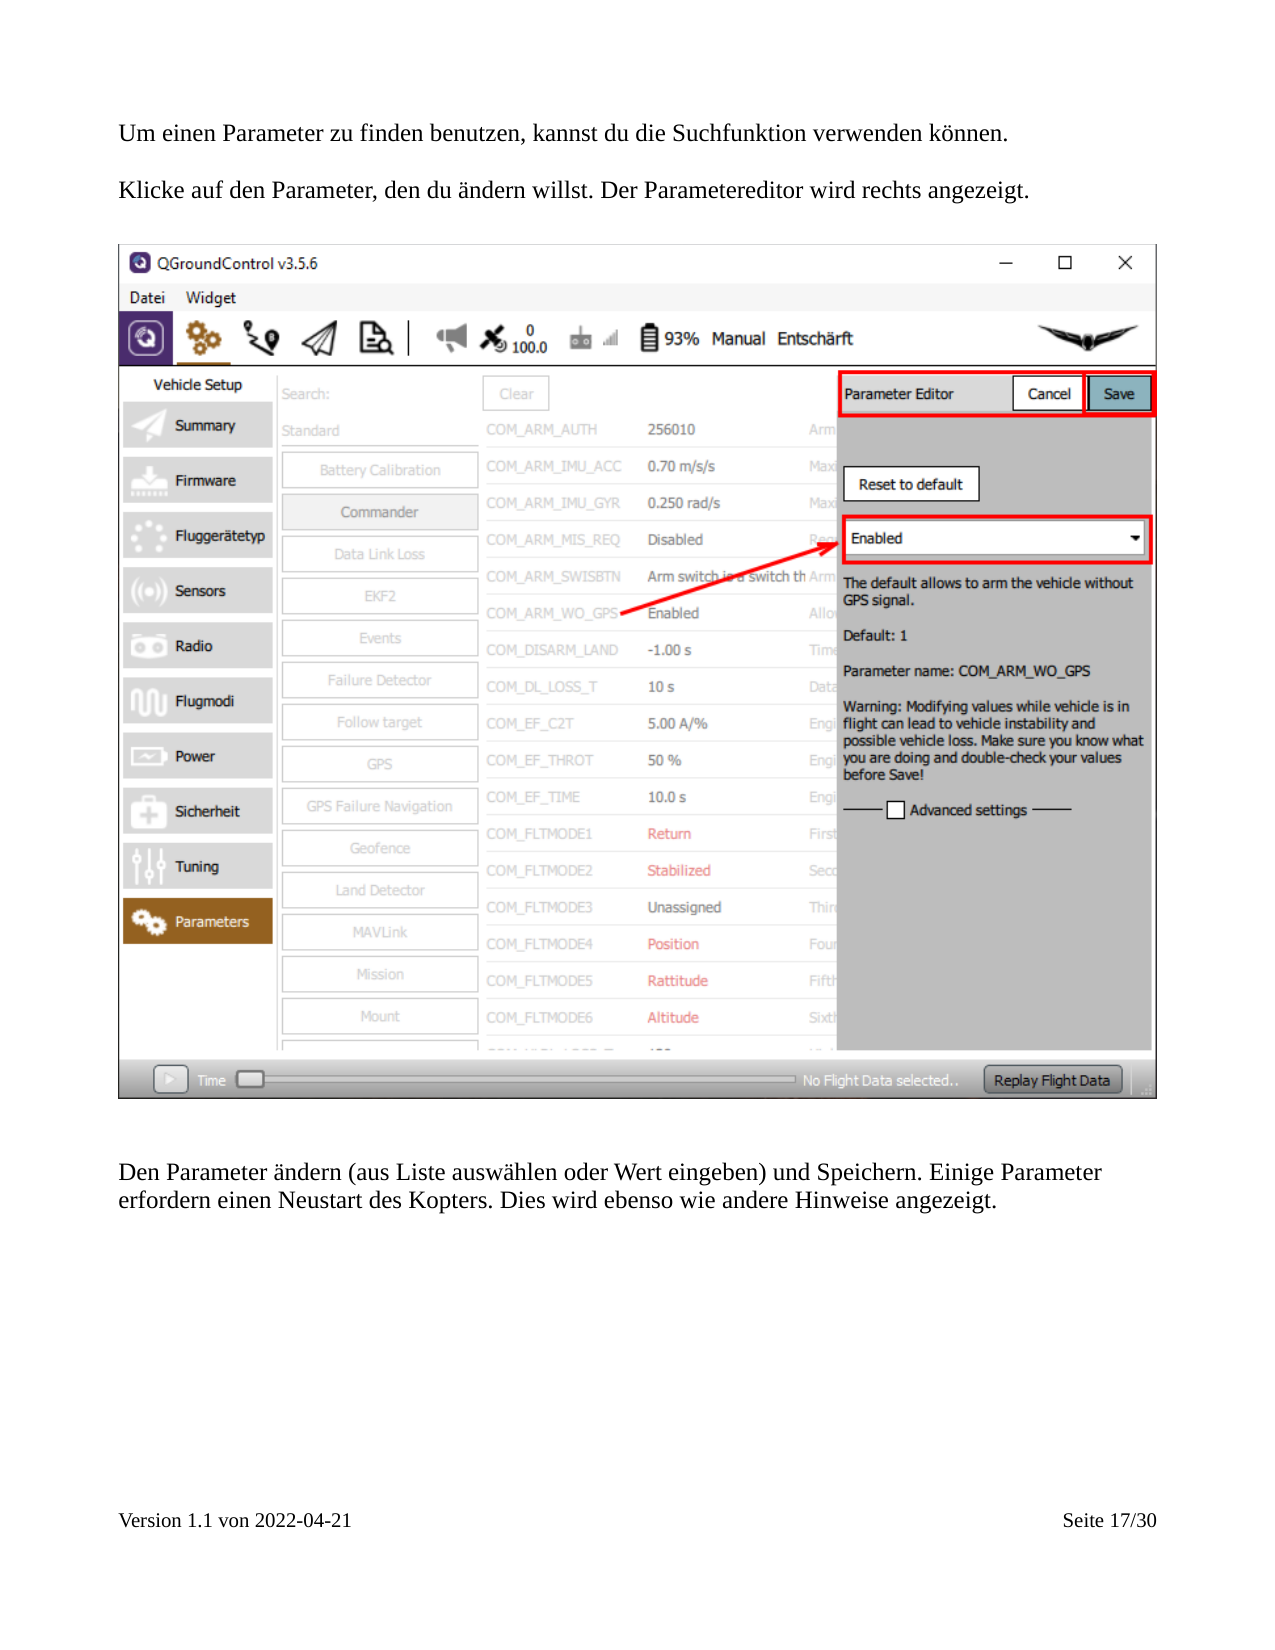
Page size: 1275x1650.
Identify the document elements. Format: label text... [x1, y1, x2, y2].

picture [118, 244, 1157, 1099]
text Den Parameter ändern (aus Liste auswählen oder Wert eingeben) und Speichern. Einige Parameter erfordern einen Neustart des Kopters. Dies wird ebenso wie andere Hinweise angezeigt. [118, 1157, 1157, 1214]
text Um einen Parameter zu finden benutzen, kannst du die Suchfunktion verwenden können. [118, 118, 1157, 147]
text Klicke auf den Parameter, den du ändern willst. Der Parametereditor wird rechts angezeigt. [118, 176, 1157, 204]
